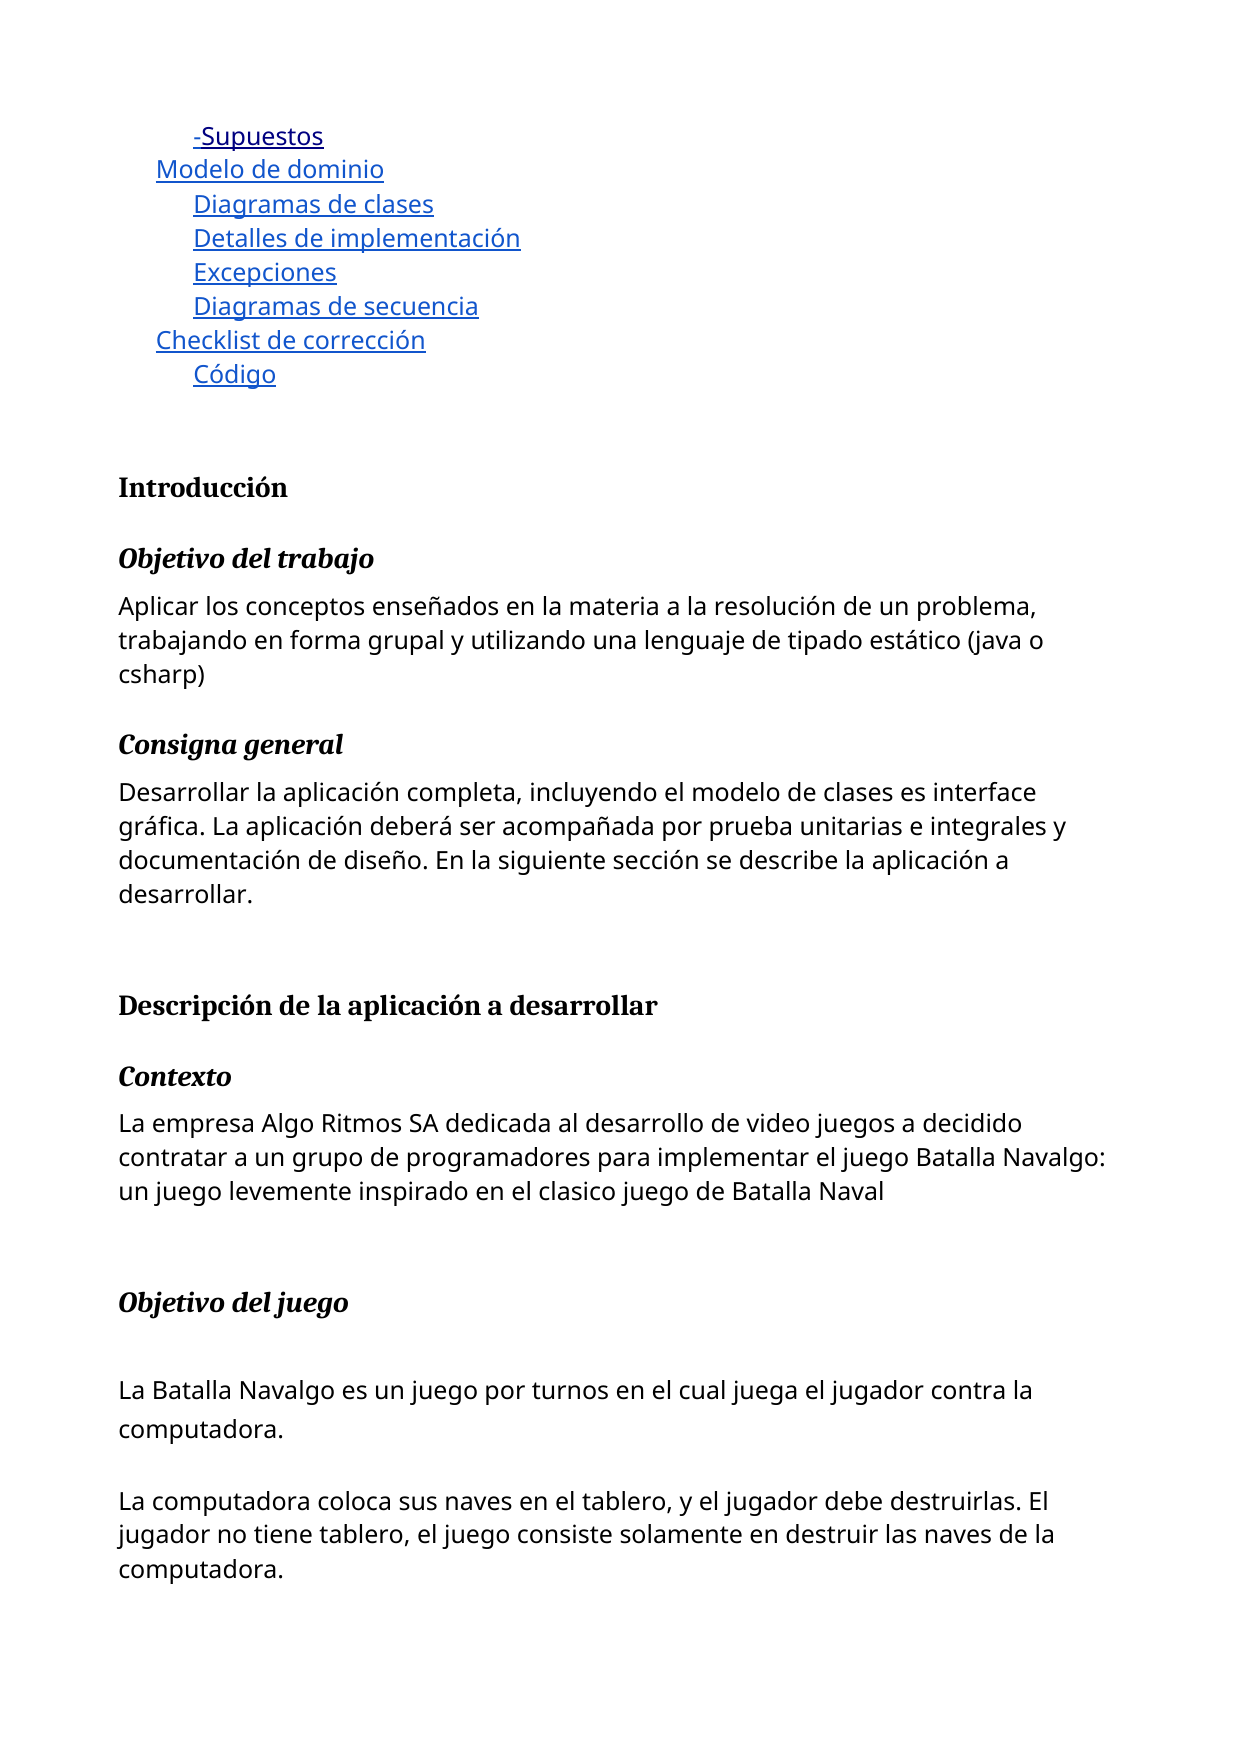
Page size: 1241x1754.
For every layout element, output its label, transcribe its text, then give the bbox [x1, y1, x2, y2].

text Consigna general [118, 728, 1122, 762]
text Código [193, 357, 1122, 391]
text ModeloHYPERLINK "#id.44sinio" HYPERLINK "#id.44sinio"deHYPERLINK "#id.44sinio" HYPERLINK "#id.44sinio"dominio [156, 152, 1122, 186]
text La computadora coloca sus naves en el tablero, y el jugador debe destruirlas. El jugador no tiene tablero, el juego consiste solamente en destruir las naves de la computadora. [118, 1483, 1122, 1585]
text Contexto [118, 1060, 1122, 1093]
text Introducción [118, 472, 1122, 505]
text -Supuestos [193, 118, 1122, 152]
text ChecklistHYPERLINK "#id.2xcytpi" HYPERLINK "#id.2xcytpi"deHYPERLINK "#id.2xcytpi" HYPERLINK "#id.2xcytpi"corrección [156, 322, 1122, 357]
text La Batalla Navalgo es un juego por turnos en el cual juega el jugador contra la computadora. [118, 1373, 1122, 1446]
text Excepciones [193, 254, 1122, 288]
text Objetivo del trabajo [118, 543, 1122, 576]
text Objetivo del juego [118, 1286, 1122, 1319]
text DiagramasHYPERLINK "#id.1y810tw" HYPERLINK "#id.1y810tw"deHYPERLINK "#id.1y810tw" HYPERLINK "#id.1y810tw"secuencia [193, 288, 1122, 322]
text La empresa Algo Ritmos SA dedicada al desarrollo de video juegos a decidido contratar a un grupo de programadores para implementar el juego Batalla Navalgo: un juego levemente inspirado en el clasico juego de Batalla Naval [118, 1106, 1122, 1208]
text Desarrollar la aplicación completa, incluyendo el modelo de clases es interface gráfica. La aplicación deberá ser acompañada por prueba unitarias e integrales y documentación de diseño. En la siguiente sección se describe la aplicación a desarrollar. [118, 774, 1122, 911]
text DetallesHYPERLINK "#id.z337ya" HYPERLINK "#id.z337ya"deHYPERLINK "#id.z337ya" HYPERLINK "#id.z337ya"implementación [193, 220, 1122, 254]
text DiagramasHYPERLINK "#id.2jxsxqh" HYPERLINK "#id.2jxsxqh"deHYPERLINK "#id.2jxsxqh" HYPERLINK "#id.2jxsxqh"clases [193, 186, 1122, 220]
text Descripción de la aplicación a desarrollar [118, 989, 1122, 1022]
text Aplicar los conceptos enseñados en la materia a la resolución de un problema, trabajando en forma grupal y utilizando una lenguaje de tipado estático (java o csharp) [118, 589, 1122, 691]
